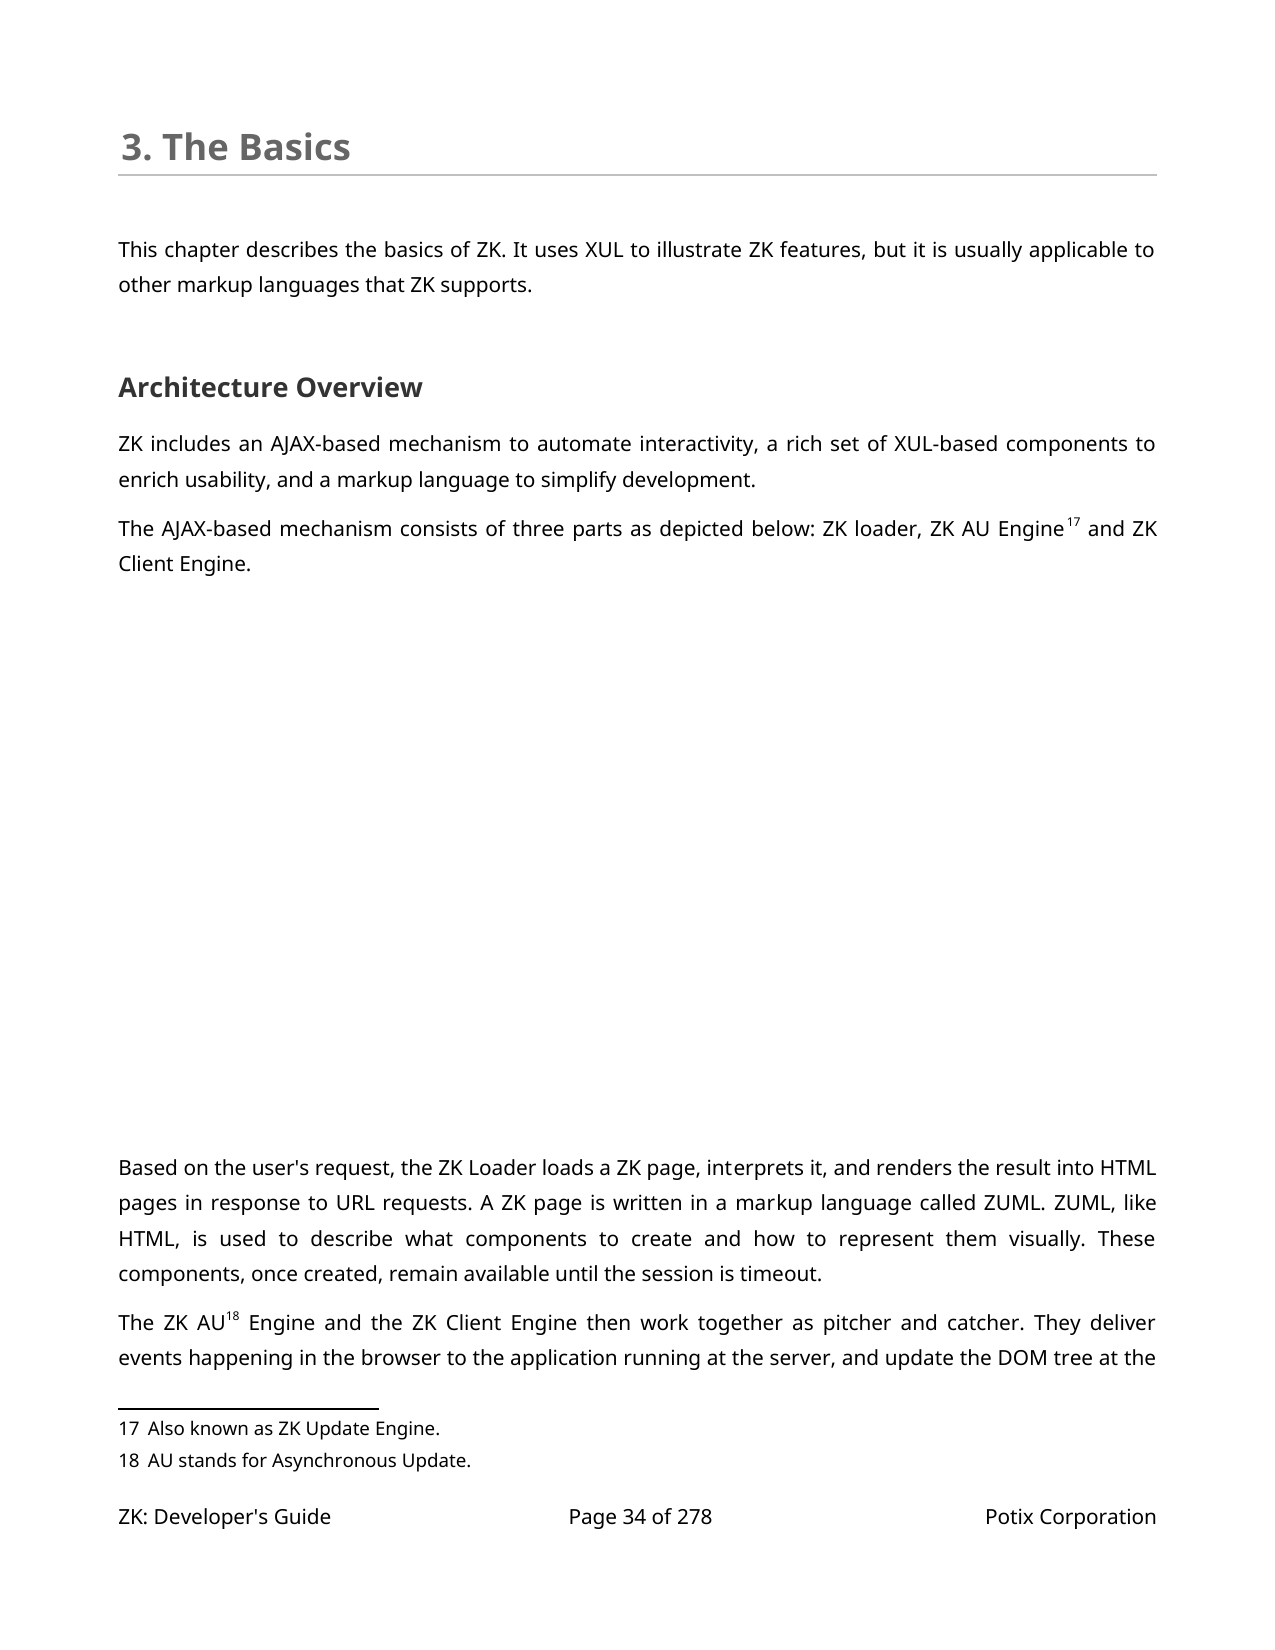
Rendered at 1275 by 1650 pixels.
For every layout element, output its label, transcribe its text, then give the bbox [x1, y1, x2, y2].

text The ZK AU Engine and the ZK Client Engine then work together as pitcher and catcher. They deliver events happening in the browser to the application running at the server, and update the DOM tree at the [118, 1308, 1157, 1371]
text ZK includes an AJAX-based mechanism to automate interactivity, a rich set of XUL-based components to enrich usability, and a markup language to simplify development. [118, 429, 1157, 493]
text AU stands for Asynchronous Update. [118, 1447, 1157, 1473]
text Also known as ZK Update Engine. [118, 1416, 1157, 1441]
subtitle Architecture Overview [118, 369, 1157, 406]
text Based on the user's request, the ZK Loader loads a ZK page, interprets it, and renders the result into HTML pages in response to URL requests. A ZK page is written in a markup language called ZUML. ZUML, like HTML, is used to describe what components to create and how to represent them visually. These components, once created, remain available until the session is timeout. [118, 598, 1157, 1287]
subtitle 3. The Basics [118, 118, 1157, 174]
text This chapter describes the basics of ZK. It uses XUL to illustrate ZK features, but it is usually applicable to other markup languages that ZK supports. [118, 235, 1157, 298]
text The AJAX-based mechanism consists of three parts as depicted below: ZK loader, ZK AU Engine and ZK Client Engine. [118, 514, 1157, 577]
